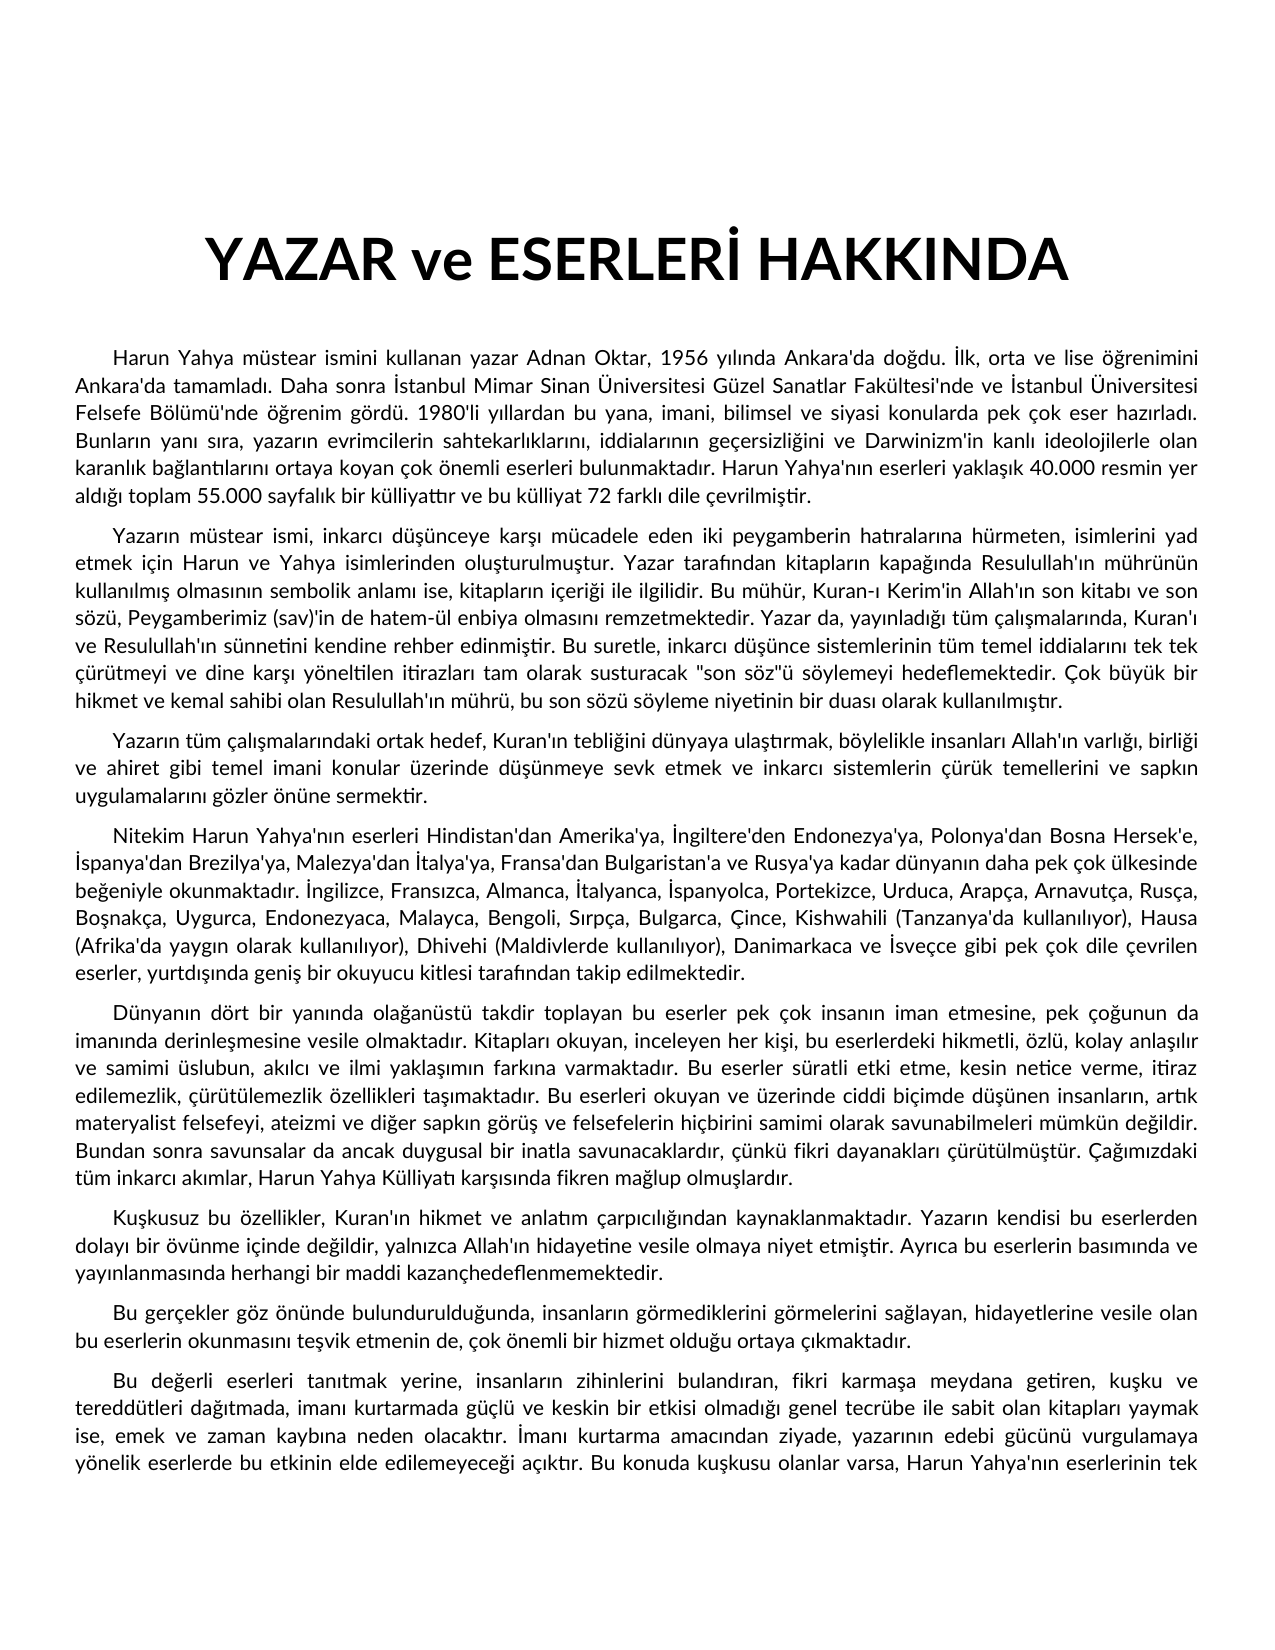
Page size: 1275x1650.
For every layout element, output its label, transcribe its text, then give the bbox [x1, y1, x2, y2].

text Bu gerçekler göz önünde bulundurulduğunda, insanların görmediklerini görmelerini sağlayan, hidayetlerine vesile olan bu eserlerin okunmasını teşvik etmenin de, çok önemli bir hizmet olduğu ortaya çıkmaktadır. [75, 1300, 1200, 1352]
text Yazarın müstear ismi, inkarcı düşünceye karşı mücadele eden iki peygamberin hatıralarına hürmeten, isimlerini yad etmek için Harun ve Yahya isimlerinden oluşturulmuştur. Yazar tarafından kitapların kapağında Resulullah'ın mührünün kullanılmış olmasının sembolik anlamı ise, kitapların içeriği ile ilgilidir. Bu mühür, Kuran-ı Kerim'in Allah'ın son kitabı ve son sözü, Peygamberimiz (sav)'in de hatem-ül enbiya olmasını remzetmektedir. Yazar da, yayınladığı tüm çalışmalarında, Kuran'ı ve Resulullah'ın sünnetini kendine rehber edinmiştir. Bu suretle, inkarcı düşünce sistemlerinin tüm temel iddialarını tek tek çürütmeyi ve dine karşı yöneltilen itirazları tam olarak susturacak "son söz"ü söylemeyi hedeflemektedir. Çok büyük bir hikmet ve kemal sahibi olan Resulullah'ın mührü, bu son sözü söyleme niyetinin bir duası olarak kullanılmıştır. [75, 522, 1200, 712]
text Nitekim Harun Yahya'nın eserleri Hindistan'dan Amerika'ya, İngiltere'den Endonezya'ya, Polonya'dan Bosna Hersek'e, İspanya'dan Brezilya'ya, Malezya'dan İtalya'ya, Fransa'dan Bulgaristan'a ve Rusya'ya kadar dünyanın daha pek çok ülkesinde beğeniyle okunmaktadır. İngilizce, Fransızca, Almanca, İtalyanca, İspanyolca, Portekizce, Urduca, Arapça, Arnavutça, Rusça, Boşnakça, Uygurca, Endonezyaca, Malayca, Bengoli, Sırpça, Bulgarca, Çince, Kishwahili (Tanzanya'da kullanılıyor), Hausa (Afrika'da yaygın olarak kullanılıyor), Dhivehi (Maldivlerde kullanılıyor), Danimarkaca ve İsveçce gibi pek çok dile çevrilen eserler, yurtdışında geniş bir okuyucu kitlesi tarafından takip edilmektedir. [75, 822, 1200, 985]
text Harun Yahya müstear ismini kullanan yazar Adnan Oktar, 1956 yılında Ankara'da doğdu. İlk, orta ve lise öğrenimini Ankara'da tamamladı. Daha sonra İstanbul Mimar Sinan Üniversitesi Güzel Sanatlar Fakültesi'nde ve İstanbul Üniversitesi Felsefe Bölümü'nde öğrenim gördü. 1980'li yıllardan bu yana, imani, bilimsel ve siyasi konularda pek çok eser hazırladı. Bunların yanı sıra, yazarın evrimcilerin sahtekarlıklarını, iddialarının geçersizliğini ve Darwinizm'in kanlı ideolojilerle olan karanlık bağlantılarını ortaya koyan çok önemli eserleri bulunmaktadır. Harun Yahya'nın eserleri yaklaşık 40.000 resmin yer aldığı toplam 55.000 sayfalık bir külliyattır ve bu külliyat 72 farklı dile çevrilmiştir. [75, 345, 1200, 507]
text Yazarın tüm çalışmalarındaki ortak hedef, Kuran'ın tebliğini dünyaya ulaştırmak, böylelikle insanları Allah'ın varlığı, birliği ve ahiret gibi temel imani konular üzerinde düşünmeye sevk etmek ve inkarcı sistemlerin çürük temellerini ve sapkın uygulamalarını gözler önüne sermektir. [75, 727, 1200, 807]
text Kuşkusuz bu özellikler, Kuran'ın hikmet ve anlatım çarpıcılığından kaynaklanmaktadır. Yazarın kendisi bu eserlerden dolayı bir övünme içinde değildir, yalnızca Allah'ın hidayetine vesile olmaya niyet etmiştir. Ayrıca bu eserlerin basımında ve yayınlanmasında herhangi bir maddi kazançhedeflenmemektedir. [75, 1205, 1200, 1285]
subtitle YAZAR ve ESERLERİ HAKKINDA [75, 222, 1200, 292]
text Dünyanın dört bir yanında olağanüstü takdir toplayan bu eserler pek çok insanın iman etmesine, pek çoğunun da imanında derinleşmesine vesile olmaktadır. Kitapları okuyan, inceleyen her kişi, bu eserlerdeki hikmetli, özlü, kolay anlaşılır ve samimi üslubun, akılcı ve ilmi yaklaşımın farkına varmaktadır. Bu eserler süratli etki etme, kesin netice verme, itiraz edilemezlik, çürütülemezlik özellikleri taşımaktadır. Bu eserleri okuyan ve üzerinde ciddi biçimde düşünen insanların, artık materyalist felsefeyi, ateizmi ve diğer sapkın görüş ve felsefelerin hiçbirini samimi olarak savunabilmeleri mümkün değildir. Bundan sonra savunsalar da ancak duygusal bir inatla savunacaklardır, çünkü fikri dayanakları çürütülmüştür. Çağımızdaki tüm inkarcı akımlar, Harun Yahya Külliyatı karşısında fikren mağlup olmuşlardır. [75, 1000, 1200, 1190]
text Bu değerli eserleri tanıtmak yerine, insanların zihinlerini bulandıran, fikri karmaşa meydana getiren, kuşku ve tereddütleri dağıtmada, imanı kurtarmada güçlü ve keskin bir etkisi olmadığı genel tecrübe ile sabit olan kitapları yaymak ise, emek ve zaman kaybına neden olacaktır. İmanı kurtarma amacından ziyade, yazarının edebi gücünü vurgulamaya yönelik eserlerde bu etkinin elde edilemeyeceği açıktır. Bu konuda kuşkusu olanlar varsa, Harun Yahya'nın eserlerinin tek [75, 1367, 1200, 1475]
